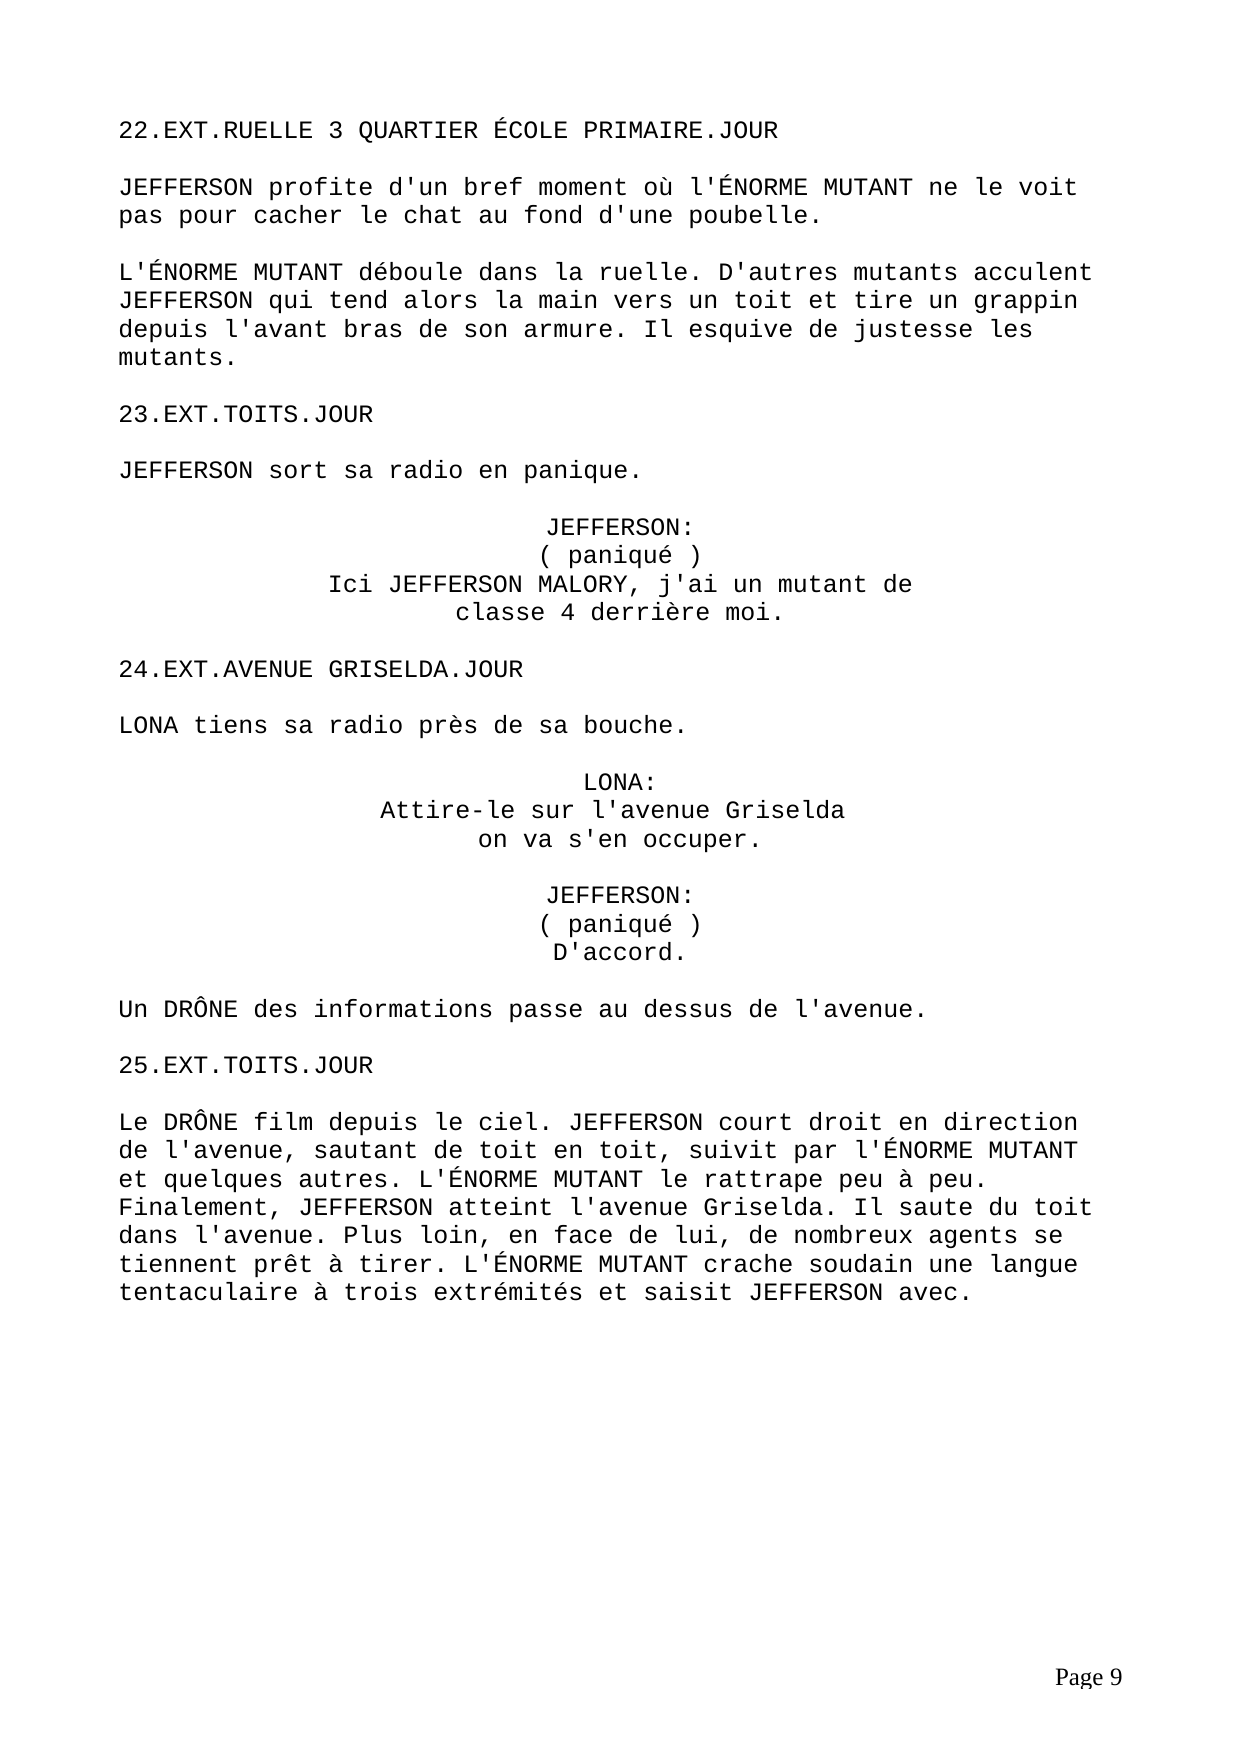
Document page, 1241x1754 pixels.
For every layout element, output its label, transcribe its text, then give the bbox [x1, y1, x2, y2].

text Ici JEFFERSON MALORY, j'ai un mutant de [118, 571, 1122, 600]
text JEFFERSON profite d'un bref moment où l'ÉNORME MUTANT ne le voit pas pour cacher le chat au fond d'une poubelle. [118, 175, 1122, 231]
text classe 4 derrière moi. [118, 600, 1122, 628]
text L'ÉNORME MUTANT déboule dans la ruelle. D'autres mutants acculent JEFFERSON qui tend alors la main vers un toit et tire un grappin depuis l'avant bras de son armure. Il esquive de justesse les mutants. [118, 260, 1122, 373]
text ( paniqué ) [118, 911, 1122, 940]
text LONA: [118, 770, 1122, 798]
text 23.EXT.TOITS.JOUR [118, 401, 1122, 430]
text 22.EXT.RUELLE 3 QUARTIER ÉCOLE PRIMAIRE.JOUR [118, 118, 1122, 146]
text Le DRÔNE film depuis le ciel. JEFFERSON court droit en direction de l'avenue, sautant de toit en toit, suivit par l'ÉNORME MUTANT et quelques autres. L'ÉNORME MUTANT le rattrape peu à peu. Finalement, JEFFERSON atteint l'avenue Griselda. Il saute du toit dans l'avenue. Plus loin, en face de lui, de nombreux agents se tiennent prêt à tirer. L'ÉNORME MUTANT crache soudain une langue tentaculaire à trois extrémités et saisit JEFFERSON avec. [118, 1110, 1122, 1308]
text 25.EXT.TOITS.JOUR [118, 1053, 1122, 1081]
text Attire-le sur l'avenue Griselda [118, 798, 1122, 826]
text D'accord. [118, 940, 1122, 968]
text JEFFERSON: [118, 515, 1122, 543]
text LONA tiens sa radio près de sa bouche. [118, 713, 1122, 741]
text on va s'en occuper. [118, 826, 1122, 855]
text ( paniqué ) [118, 543, 1122, 571]
text Un DRÔNE des informations passe au dessus de l'avenue. [118, 996, 1122, 1025]
text JEFFERSON: [118, 883, 1122, 911]
text JEFFERSON sort sa radio en panique. [118, 458, 1122, 486]
text 24.EXT.AVENUE GRISELDA.JOUR [118, 656, 1122, 685]
